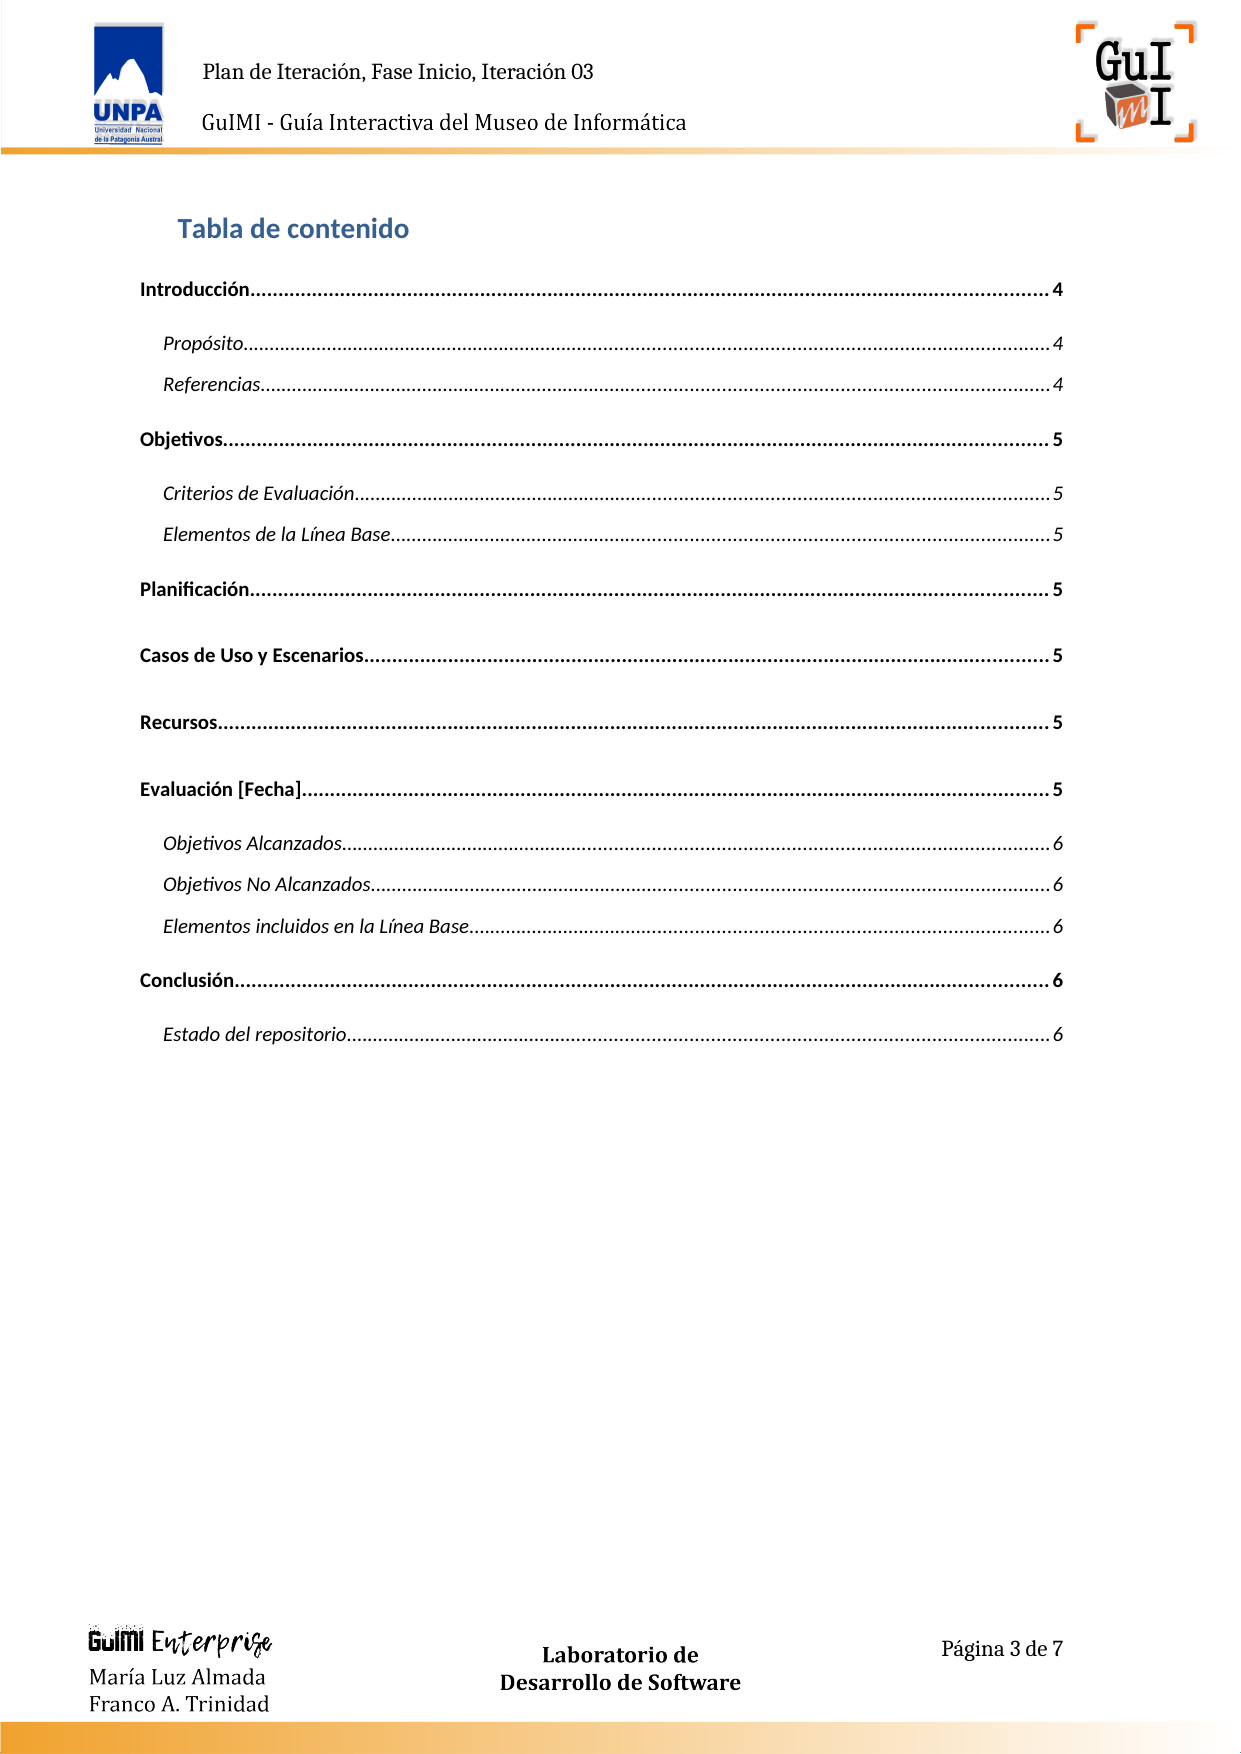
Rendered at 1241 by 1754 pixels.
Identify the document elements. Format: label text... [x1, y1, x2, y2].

text Referencias 4 [163, 372, 1063, 397]
picture [0, 1613, 1241, 1754]
text Objetivos Alcanzados 6 [163, 830, 1063, 855]
text Introducción 4 [140, 276, 1063, 301]
text Criterios de Evaluación 5 [163, 480, 1063, 505]
text Objetivos No Alcanzados 6 [163, 872, 1063, 897]
text Objetivos 5 [140, 426, 1063, 451]
text Propósito 4 [163, 330, 1063, 355]
text Casos de Uso y Escenarios 5 [140, 642, 1063, 668]
text Recursos 5 [140, 709, 1063, 734]
text Elementos de la Línea Base 5 [163, 522, 1063, 547]
text Conclusión 6 [140, 967, 1063, 993]
text Elementos incluidos en la Línea Base 6 [163, 913, 1063, 939]
subtitle Tabla de contenido [177, 210, 1063, 246]
text Planificación 5 [140, 576, 1063, 601]
text Evaluación [Fecha] 5 [140, 776, 1063, 801]
picture [0, 0, 1241, 155]
text Estado del repositorio 6 [163, 1022, 1063, 1047]
